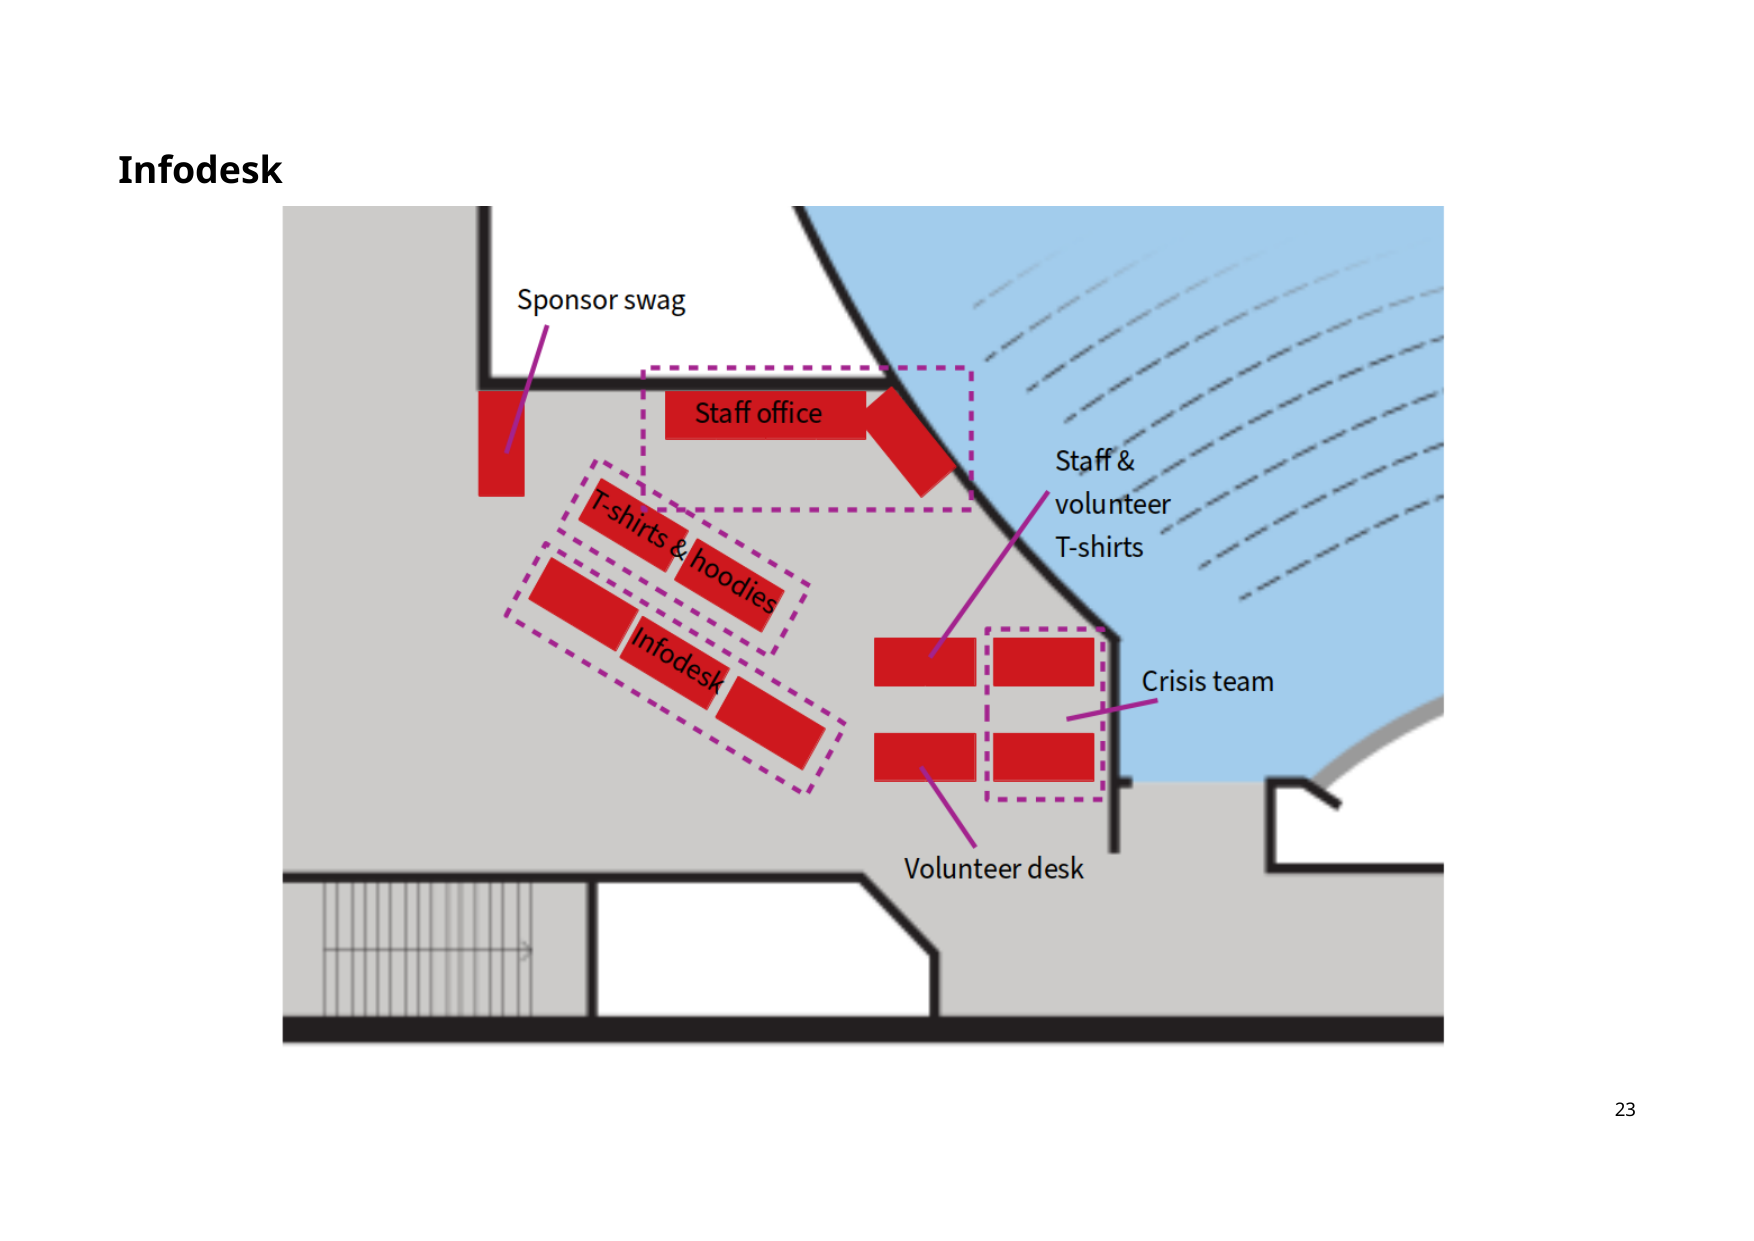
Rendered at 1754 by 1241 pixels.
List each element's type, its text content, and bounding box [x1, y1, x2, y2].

subtitle Infodesk [118, 143, 1636, 194]
picture [246, 206, 1508, 1108]
